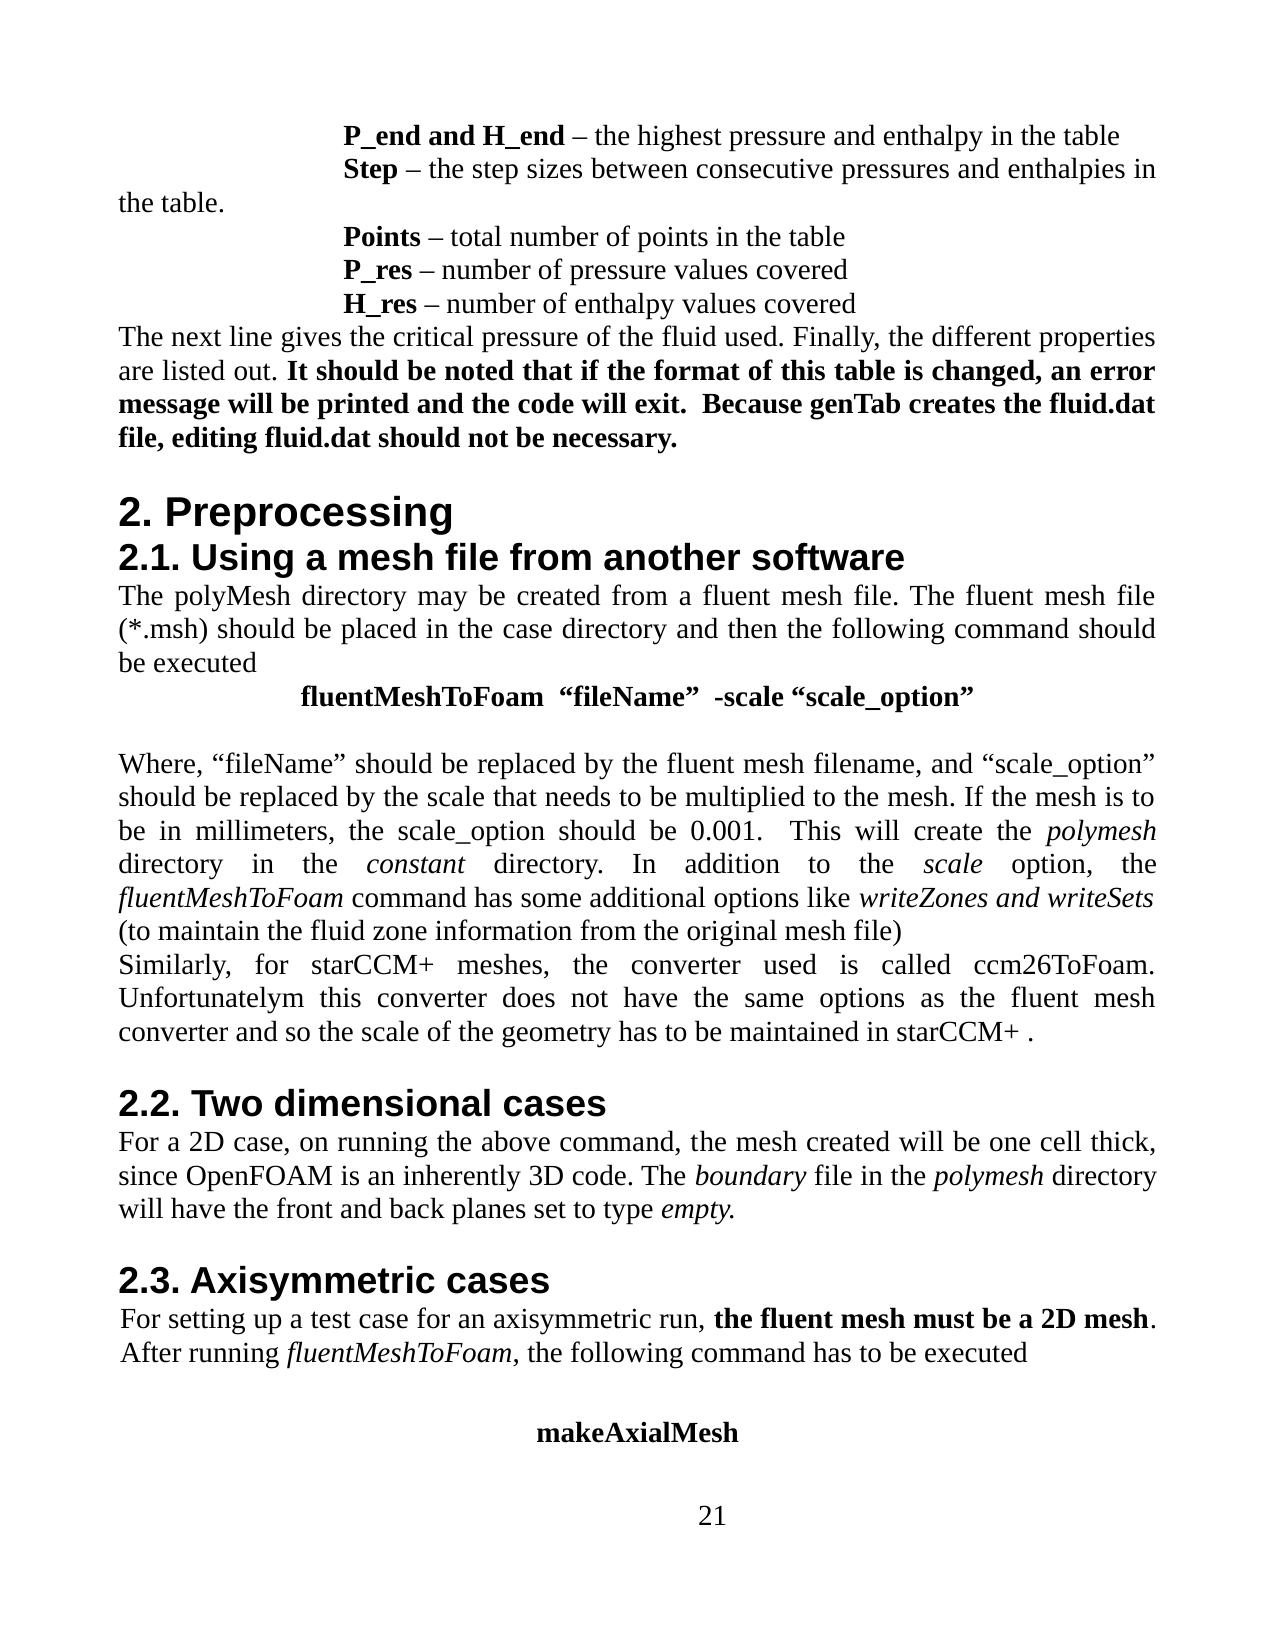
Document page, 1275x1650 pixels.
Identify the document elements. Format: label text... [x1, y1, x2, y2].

text For a 2D case, on running the above command, the mesh created will be one cell thick, since OpenFOAM is an inherently 3D code. The boundary file in the polymesh directory will have the front and back planes set to type empty. [118, 1124, 1157, 1225]
text Step – the step sizes between consecutive pressures and enthalpies in the table. [118, 152, 1157, 219]
subtitle 2. Preprocessing [118, 487, 1157, 535]
text P_end and H_end – the highest pressure and enthalpy in the table [118, 118, 1157, 152]
subtitle 2.3. Axisymmetric cases [118, 1258, 1157, 1302]
text P_res – number of pressure values covered [118, 252, 1157, 286]
text Similarly, for starCCM+ meshes, the converter used is called ccm26ToFoam. Unfortunatelym this converter does not have the same options as the fluent mesh converter and so the scale of the geometry has to be maintained in starCCM+ . [118, 947, 1157, 1048]
text For setting up a test case for an axisymmetric run, the fluent mesh must be a 2D mesh. After running fluentMeshToFoam, the following command has to be executed [120, 1302, 1157, 1369]
subtitle 2.2. Two dimensional cases [118, 1081, 1157, 1124]
text fluentMeshToFoam “fileName” -scale “scale_option” [118, 679, 1157, 712]
text H_res – number of enthalpy values covered [118, 286, 1157, 319]
text Where, “fileName” should be replaced by the fluent mesh filename, and “scale_option” should be replaced by the scale that needs to be multiplied to the mesh. If the mesh is to be in millimeters, the scale_option should be 0.001. This will create the polymesh directory in the constant directory. In addition to the scale option, the fluentMeshToFoam command has some additional options like writeZones and writeSets (to maintain the fluid zone information from the original mesh file) [118, 746, 1157, 947]
text Points – total number of points in the table [118, 219, 1157, 252]
subtitle 2.1. Using a mesh file from another software [118, 535, 1157, 578]
text The polyMesh directory may be created from a fluent mesh file. The fluent mesh file (*.msh) should be placed in the case directory and then the following command should be executed [118, 578, 1157, 679]
text makeAxialMesh [118, 1415, 1157, 1448]
text The next line gives the critical pressure of the fluid used. Finally, the different properties are listed out. It should be noted that if the format of this table is changed, an error message will be printed and the code will exit. Because genTab creates the fluid.dat file, editing fluid.dat should not be necessary. [118, 319, 1157, 453]
